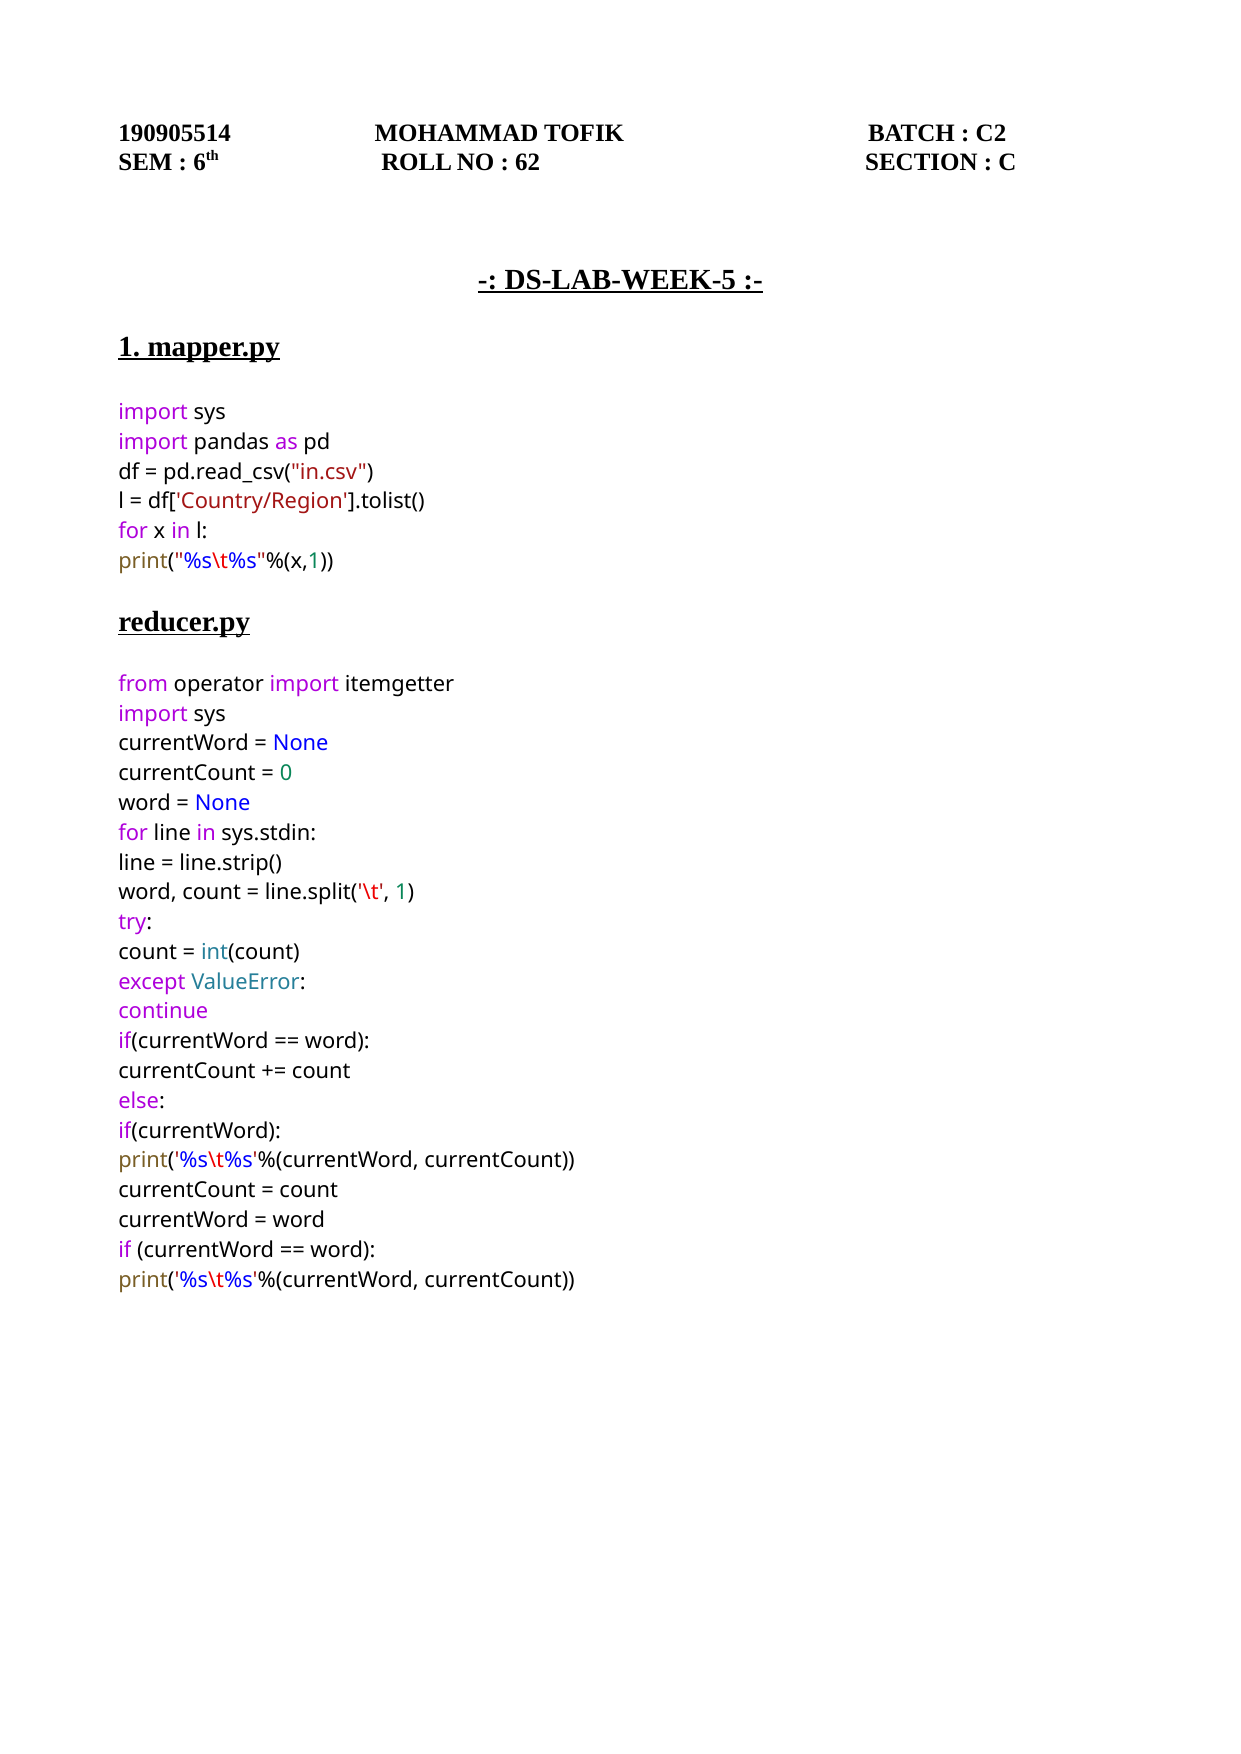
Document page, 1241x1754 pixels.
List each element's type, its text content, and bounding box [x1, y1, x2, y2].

text 1. mapper.py [118, 329, 1122, 362]
text if (currentWord == word): [118, 1234, 1122, 1264]
text import pandas as pd [118, 426, 1122, 456]
text import sys [118, 396, 1122, 426]
text for line in sys.stdin: [118, 817, 1122, 847]
text else: [118, 1085, 1122, 1115]
text continue [118, 996, 1122, 1025]
text for x in l: [118, 515, 1122, 545]
text line = line.strip() [118, 847, 1122, 876]
text 190905514 MOHAMMAD TOFIK BATCH : C2 [118, 118, 1122, 147]
text word, count = line.split('\t', 1) [118, 876, 1122, 906]
text currentCount = 0 [118, 757, 1122, 787]
text if(currentWord): [118, 1115, 1122, 1144]
text except ValueError: [118, 966, 1122, 996]
text currentCount = count [118, 1174, 1122, 1204]
text -: DS-LAB-WEEK-5 :- [118, 262, 1122, 295]
text from operator import itemgetter [118, 668, 1122, 698]
text reducer.py [118, 604, 1122, 638]
text SEM : 6th ROLL NO : 62 SECTION : C [118, 147, 1122, 176]
text try: [118, 906, 1122, 936]
text currentWord = None [118, 727, 1122, 757]
text currentWord = word [118, 1204, 1122, 1234]
text print('%s\t%s'%(currentWord, currentCount)) [118, 1144, 1122, 1174]
text l = df['Country/Region'].tolist() [118, 485, 1122, 515]
text print('%s\t%s'%(currentWord, currentCount)) [118, 1264, 1122, 1293]
text print("%s\t%s"%(x,1)) [118, 545, 1122, 575]
text count = int(count) [118, 936, 1122, 966]
text word = None [118, 787, 1122, 817]
text import sys [118, 698, 1122, 727]
text currentCount += count [118, 1055, 1122, 1085]
text if(currentWord == word): [118, 1025, 1122, 1055]
text df = pd.read_csv("in.csv") [118, 456, 1122, 485]
